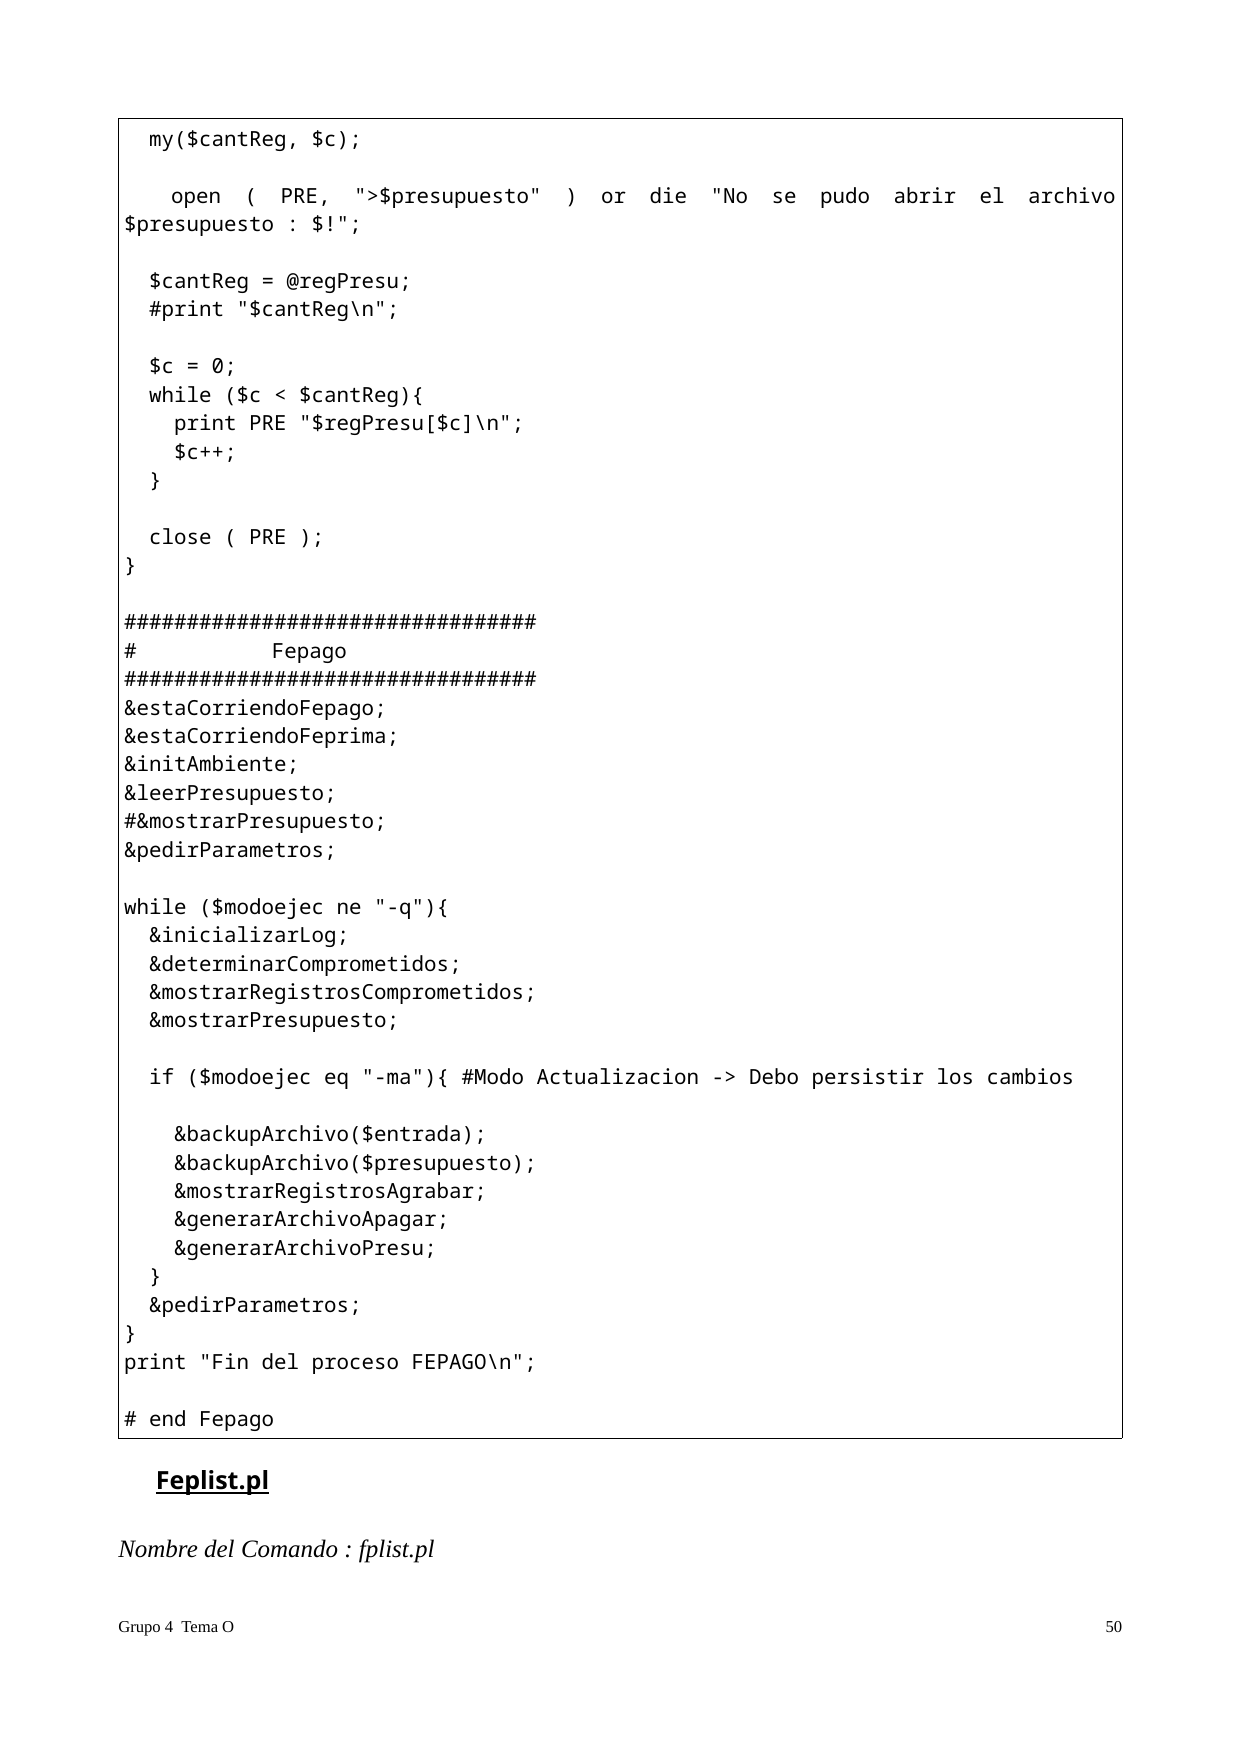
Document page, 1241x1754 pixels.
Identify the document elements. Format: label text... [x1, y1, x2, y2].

text Nombre del Comando : fplist.pl [118, 1534, 1122, 1563]
table_header my($cantReg, $c); open ( PRE, ">$presupuesto" ) or die "No se pudo abrir el archivo $presupuesto : $!"; $cantReg = @regPresu; #print "$cantReg\n"; $c = 0; while ($c < $cantReg){ print PRE "$regPresu[$c]\n"; $c++; } close ( PRE ); } ################################# # Fepago ################################# &estaCorriendoFepago; &estaCorriendoFeprima; &initAmbiente; &leerPresupuesto; #&mostrarPresupuesto; &pedirParametros; while ($modoejec ne "-q"){ &inicializarLog; &determinarComprometidos; &mostrarRegistrosComprometidos; &mostrarPresupuesto; if ($modoejec eq "-ma"){ #Modo Actualizacion -> Debo persistir los cambios &backupArchivo($entrada); &backupArchivo($presupuesto); &mostrarRegistrosAgrabar; &generarArchivoApagar; &generarArchivoPresu; } &pedirParametros; } print "Fin del proceso FEPAGO\n"; # end Fepago [119, 119, 1122, 1438]
subtitle Feplist.pl [156, 1463, 1122, 1497]
